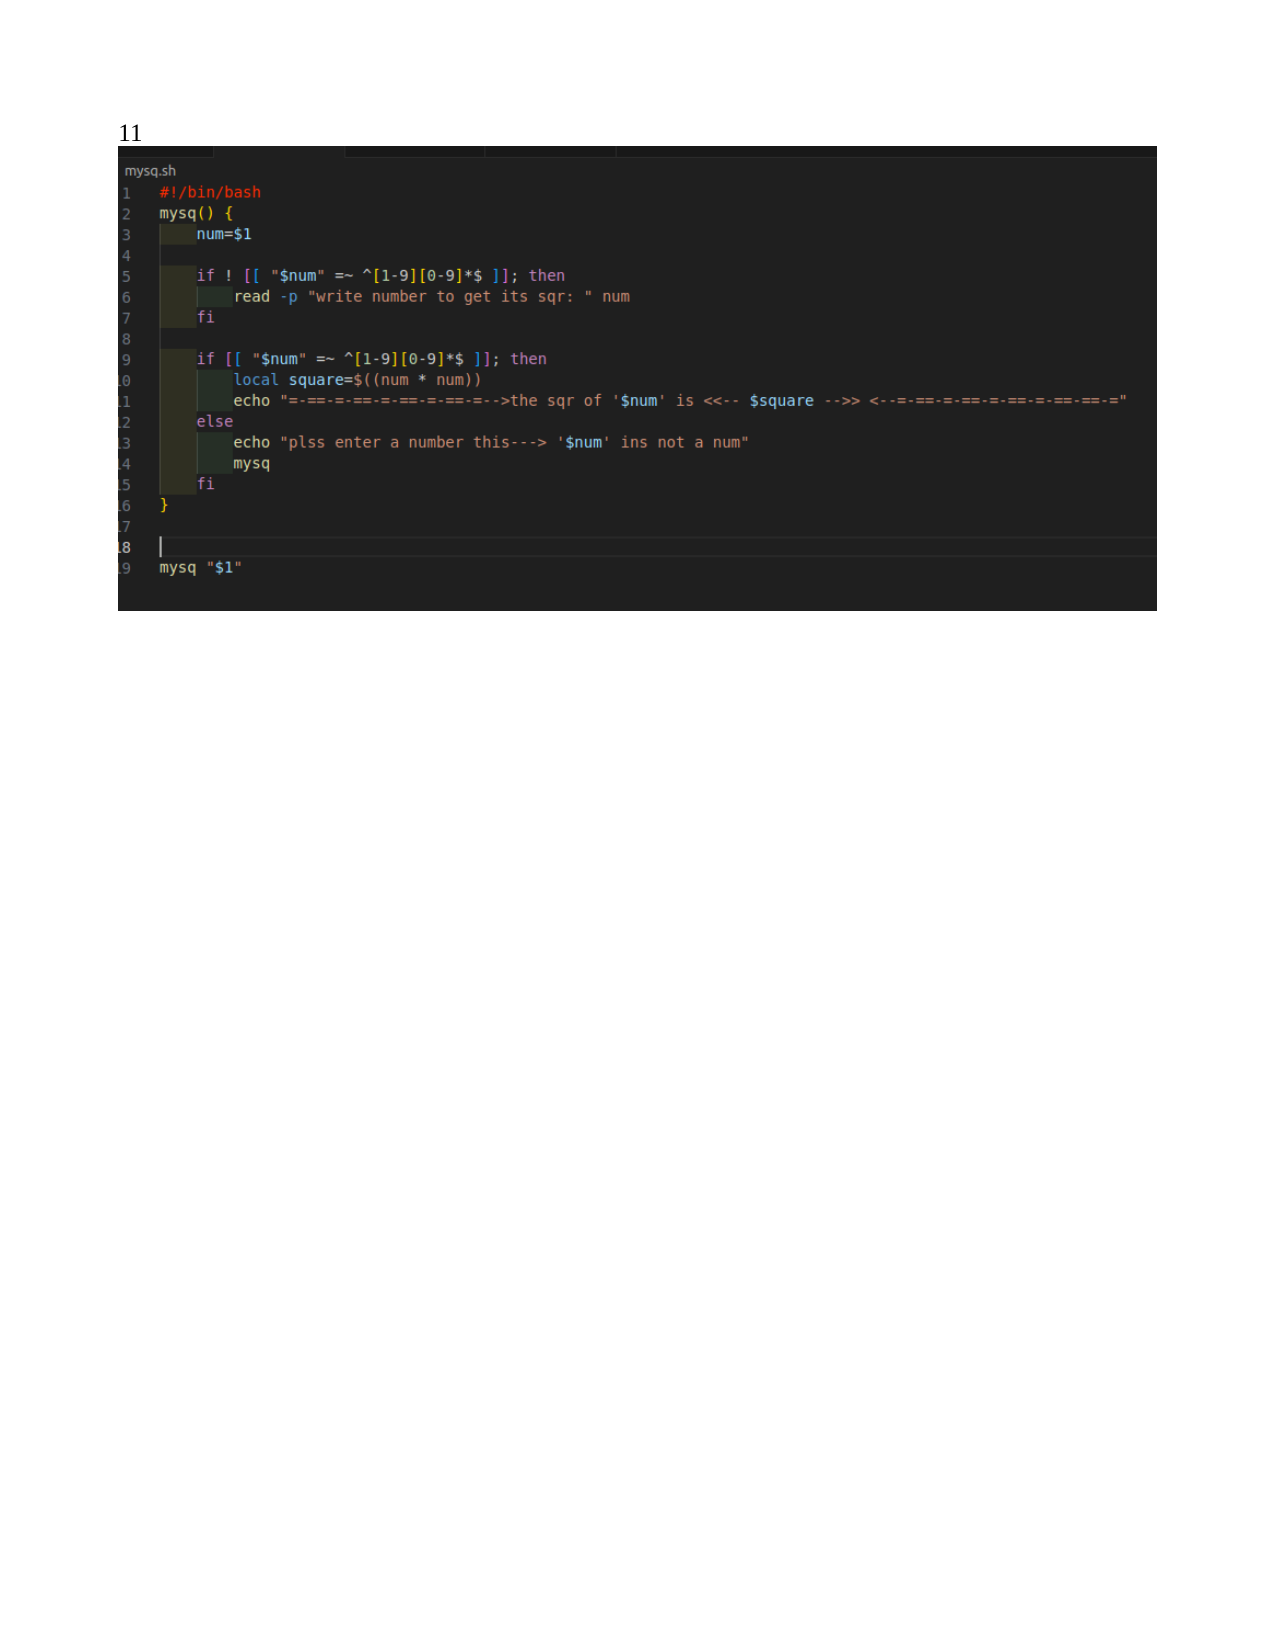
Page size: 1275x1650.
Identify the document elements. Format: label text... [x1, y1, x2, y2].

picture [118, 146, 1157, 611]
text 11 [118, 118, 1157, 146]
